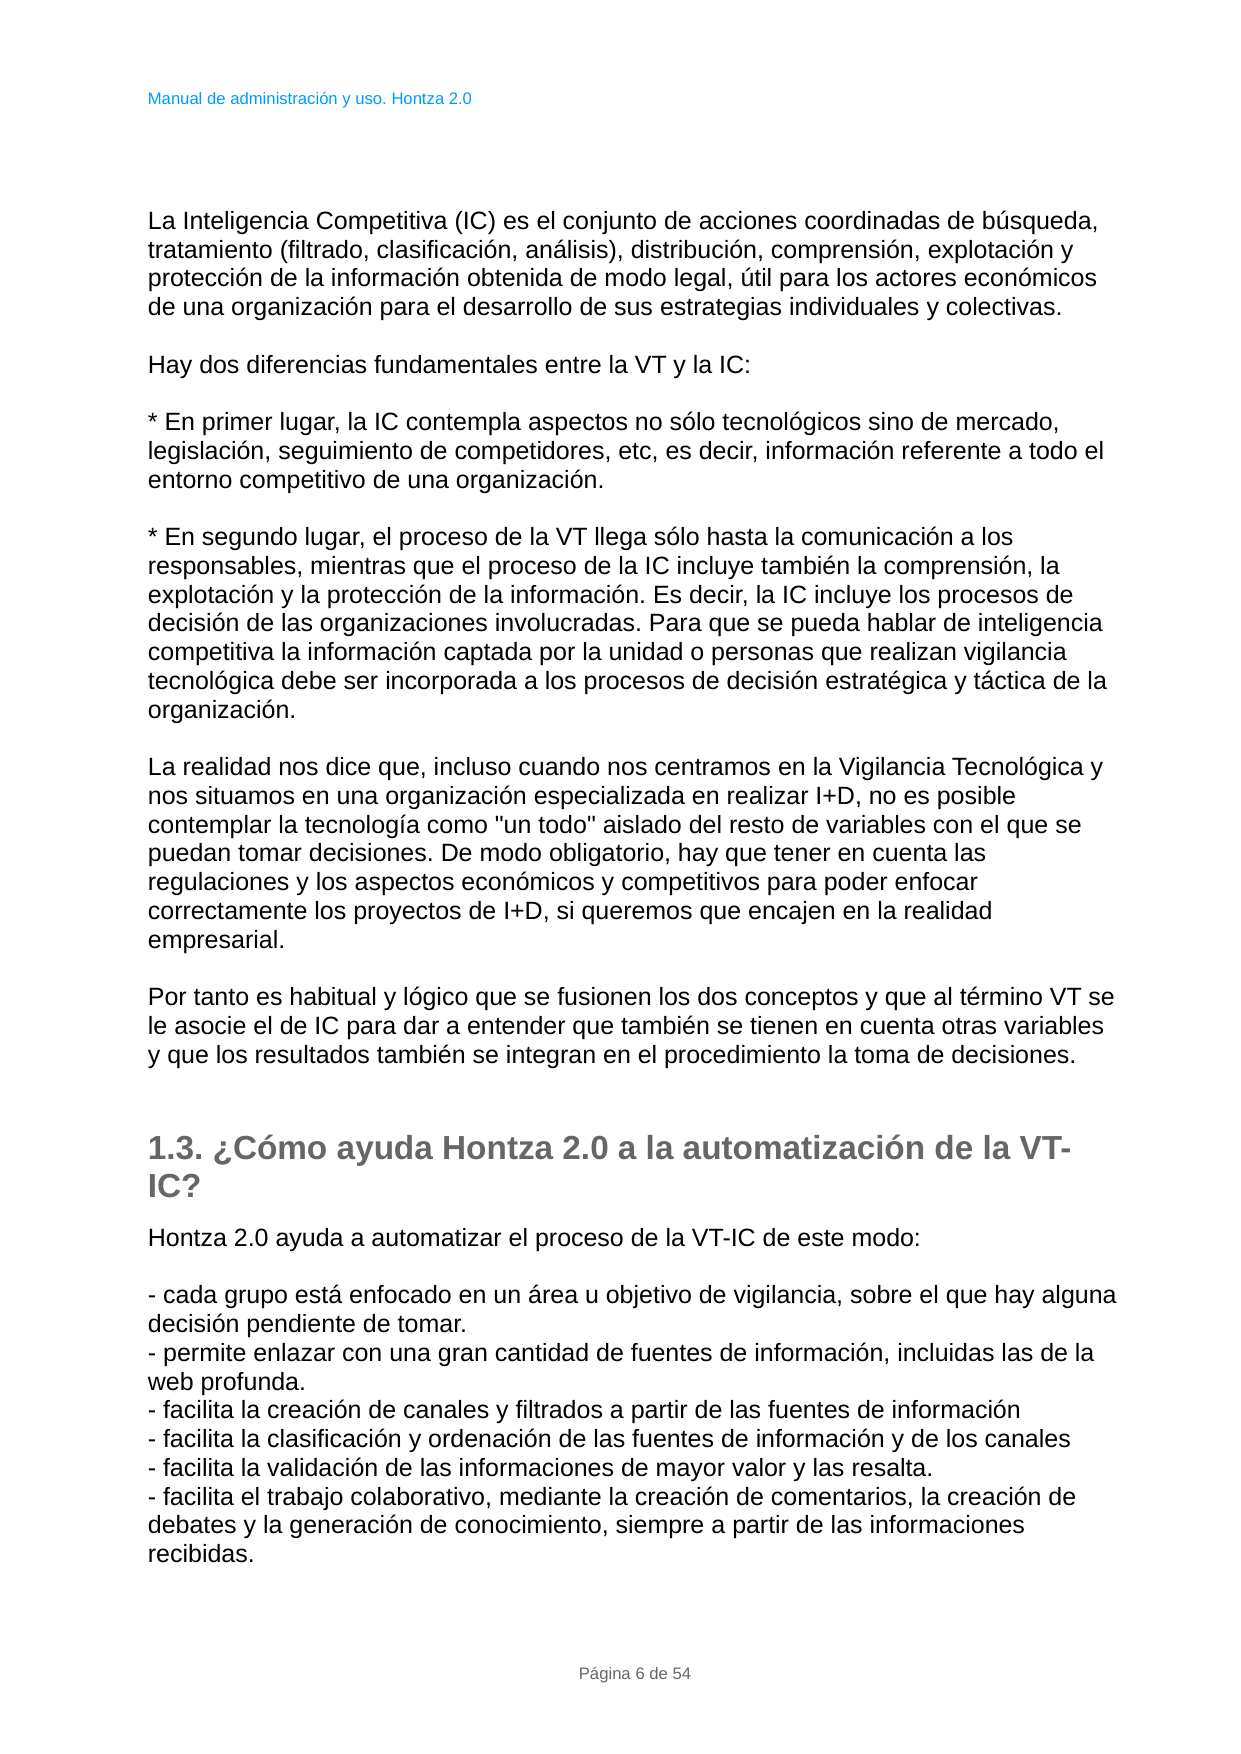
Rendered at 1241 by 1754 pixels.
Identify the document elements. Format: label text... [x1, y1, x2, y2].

text * En primer lugar, la IC contempla aspectos no sólo tecnológicos sino de mercado, legislación, seguimiento de competidores, etc, es decir, información referente a todo el entorno competitivo de una organización. [148, 407, 1122, 493]
text La Inteligencia Competitiva (IC) es el conjunto de acciones coordinadas de búsqueda, tratamiento (filtrado, clasificación, análisis), distribución, comprensión, explotación y protección de la información obtenida de modo legal, útil para los actores económicos de una organización para el desarrollo de sus estrategias individuales y colectivas. [148, 206, 1122, 321]
text - facilita la validación de las informaciones de mayor valor y las resalta. [148, 1453, 1122, 1482]
text - cada grupo está enfocado en un área u objetivo de vigilancia, sobre el que hay alguna decisión pendiente de tomar. [148, 1281, 1122, 1338]
text Hontza 2.0 ayuda a automatizar el proceso de la VT-IC de este modo: [148, 1223, 1122, 1252]
text - facilita el trabajo colaborativo, mediante la creación de comentarios, la creación de debates y la generación de conocimiento, siempre a partir de las informaciones recibidas. [148, 1482, 1122, 1568]
text - permite enlazar con una gran cantidad de fuentes de información, incluidas las de la web profunda. [148, 1338, 1122, 1396]
subtitle 1.3. ¿Cómo ayuda Hontza 2.0 a la automatización de la VT-IC? [148, 1128, 1122, 1205]
text Hay dos diferencias fundamentales entre la VT y la IC: [148, 349, 1122, 378]
text Por tanto es habitual y lógico que se fusionen los dos conceptos y que al término VT se le asocie el de IC para dar a entender que también se tienen en cuenta otras variables y que los resultados también se integran en el procedimiento la toma de decisiones. [148, 982, 1122, 1068]
text - facilita la clasificación y ordenación de las fuentes de información y de los canales [148, 1424, 1122, 1453]
text La realidad nos dice que, incluso cuando nos centramos en la Vigilancia Tecnológica y nos situamos en una organización especializada en realizar I+D, no es posible contemplar la tecnología como "un todo" aislado del resto de variables con el que se puedan tomar decisiones. De modo obligatorio, hay que tener en cuenta las regulaciones y los aspectos económicos y competitivos para poder enfocar correctamente los proyectos de I+D, si queremos que encajen en la realidad empresarial. [148, 752, 1122, 953]
text * En segundo lugar, el proceso de la VT llega sólo hasta la comunicación a los responsables, mientras que el proceso de la IC incluye también la comprensión, la explotación y la protección de la información. Es decir, la IC incluye los procesos de decisión de las organizaciones involucradas. Para que se pueda hablar de inteligencia competitiva la información captada por la unidad o personas que realizan vigilancia tecnológica debe ser incorporada a los procesos de decisión estratégica y táctica de la organización. [148, 522, 1122, 723]
text - facilita la creación de canales y filtrados a partir de las fuentes de información [148, 1396, 1122, 1424]
